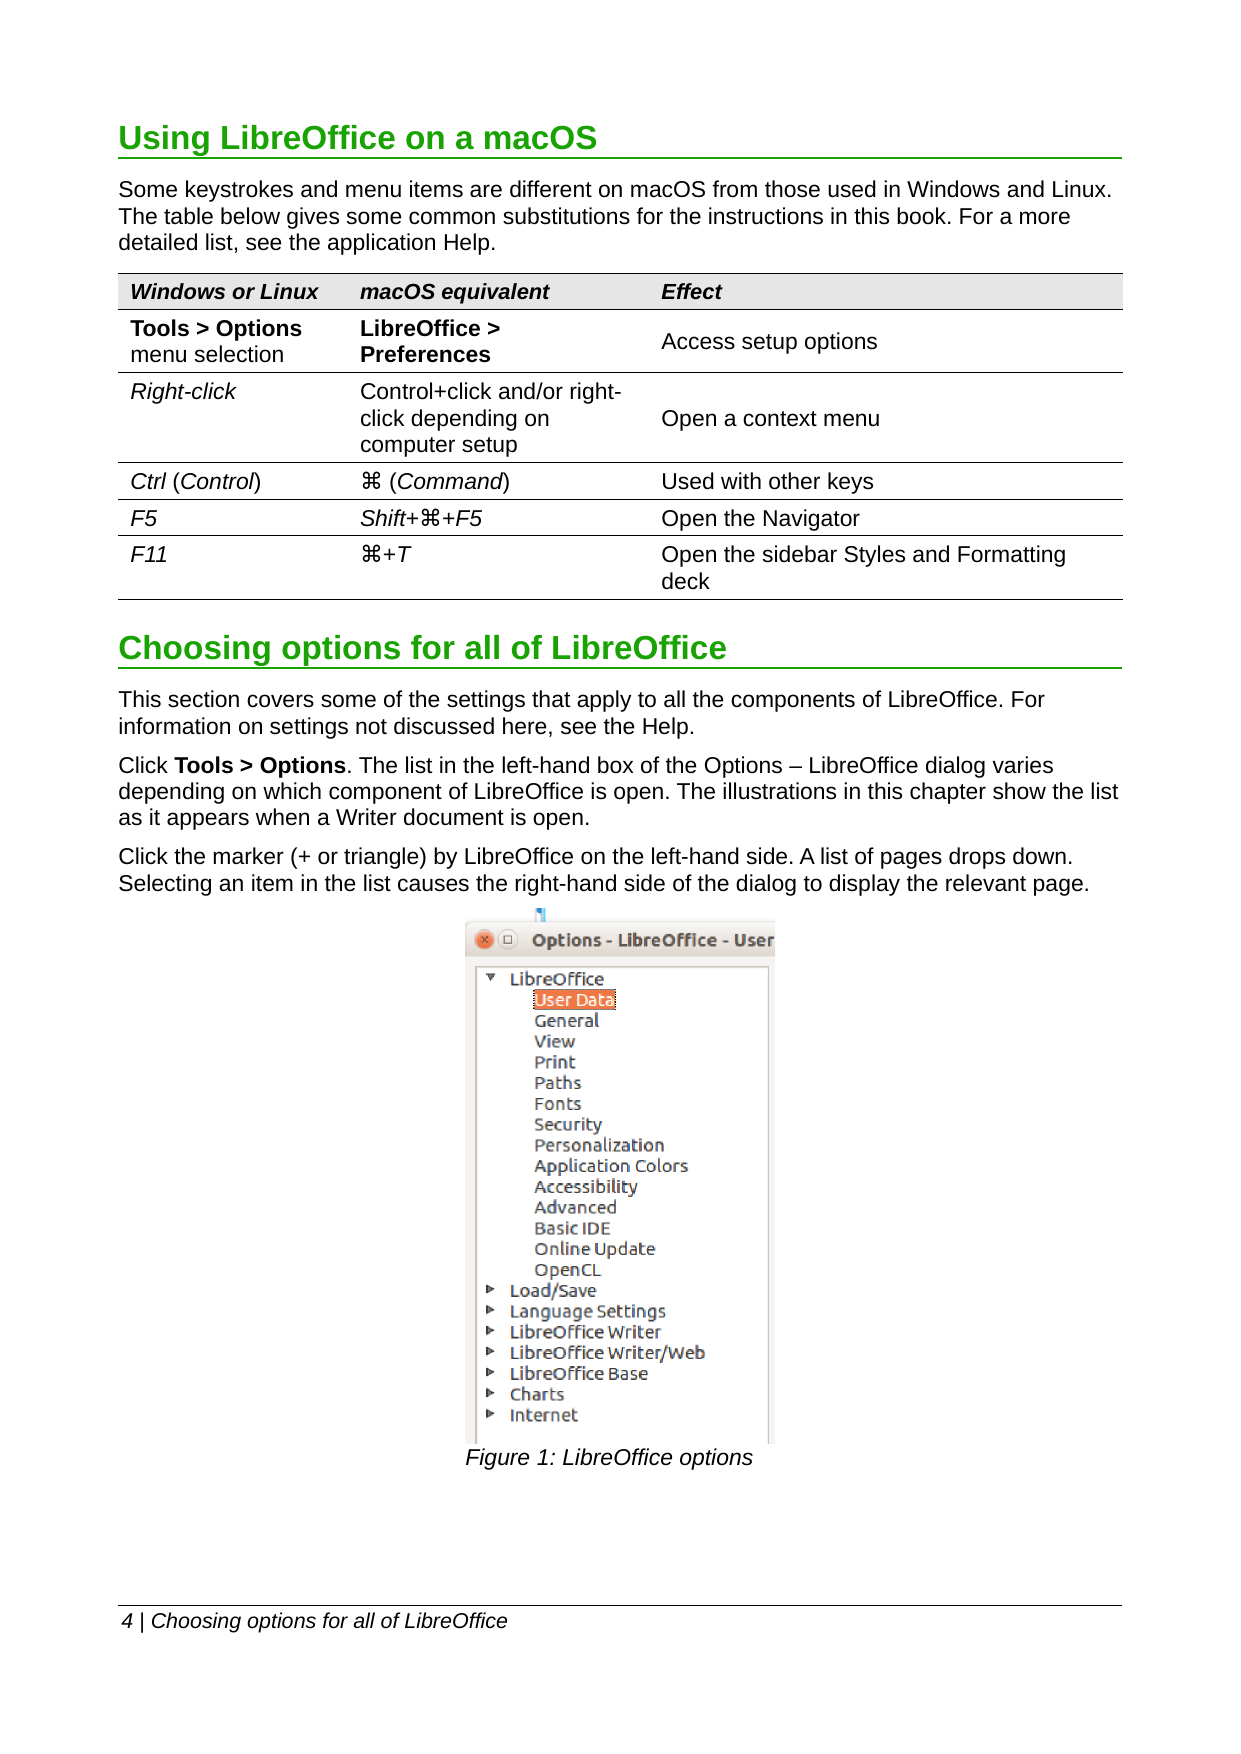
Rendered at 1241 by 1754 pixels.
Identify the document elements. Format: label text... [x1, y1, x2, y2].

table_cell ⌘ (Command) [348, 463, 649, 498]
subtitle Choosing options for all of LibreOffice [118, 628, 1122, 667]
table_cell Right-click [118, 373, 348, 462]
picture [465, 908, 775, 1444]
table_cell Open the sidebar Styles and Formatting deck [649, 536, 1123, 599]
table_cell Tools > Options menu selection [118, 310, 348, 372]
table_cell Open a context menu [649, 373, 1123, 462]
table_cell Open the Navigator [649, 500, 1123, 535]
table_cell Shift+⌘+F5 [348, 500, 649, 535]
subtitle Using LibreOffice on a macOS [118, 118, 1122, 157]
table_cell Used with other keys [649, 463, 1123, 498]
table_header Effect [649, 274, 1123, 309]
text Some keystrokes and menu items are different on macOS from those used in Windows and Linux. The table below gives some common substitutions for the instructions in this book. For a more detailed list, see the application Help. [118, 176, 1122, 255]
table_cell LibreOffice > Preferences [348, 310, 649, 372]
table_cell Ctrl (Control) [118, 463, 348, 498]
table_cell Access setup options [649, 310, 1123, 372]
text This section covers some of the settings that apply to all the components of LibreOffice. For information on settings not discussed here, see the Help. [118, 686, 1122, 739]
text Click Tools > Options. The list in the left-hand box of the Options – LibreOffice dialog varies depending on which component of LibreOffice is open. The illustrations in this chapter show the list as it appears when a Writer document is open. [118, 752, 1122, 831]
text Figure 1: LibreOffice options [465, 1444, 775, 1470]
text Click the marker (+ or triangle) by LibreOffice on the left-hand side. A list of pages drops down. Selecting an item in the list causes the right-hand side of the dialog to display the relevant page. [118, 843, 1122, 896]
table_header Windows or Linux [118, 274, 348, 309]
table_cell Control+click and/or right-click depending on computer setup [348, 373, 649, 462]
table_cell ⌘+T [348, 536, 649, 599]
table_header macOS equivalent [348, 274, 649, 309]
table_cell F11 [118, 536, 348, 599]
table_cell F5 [118, 500, 348, 535]
